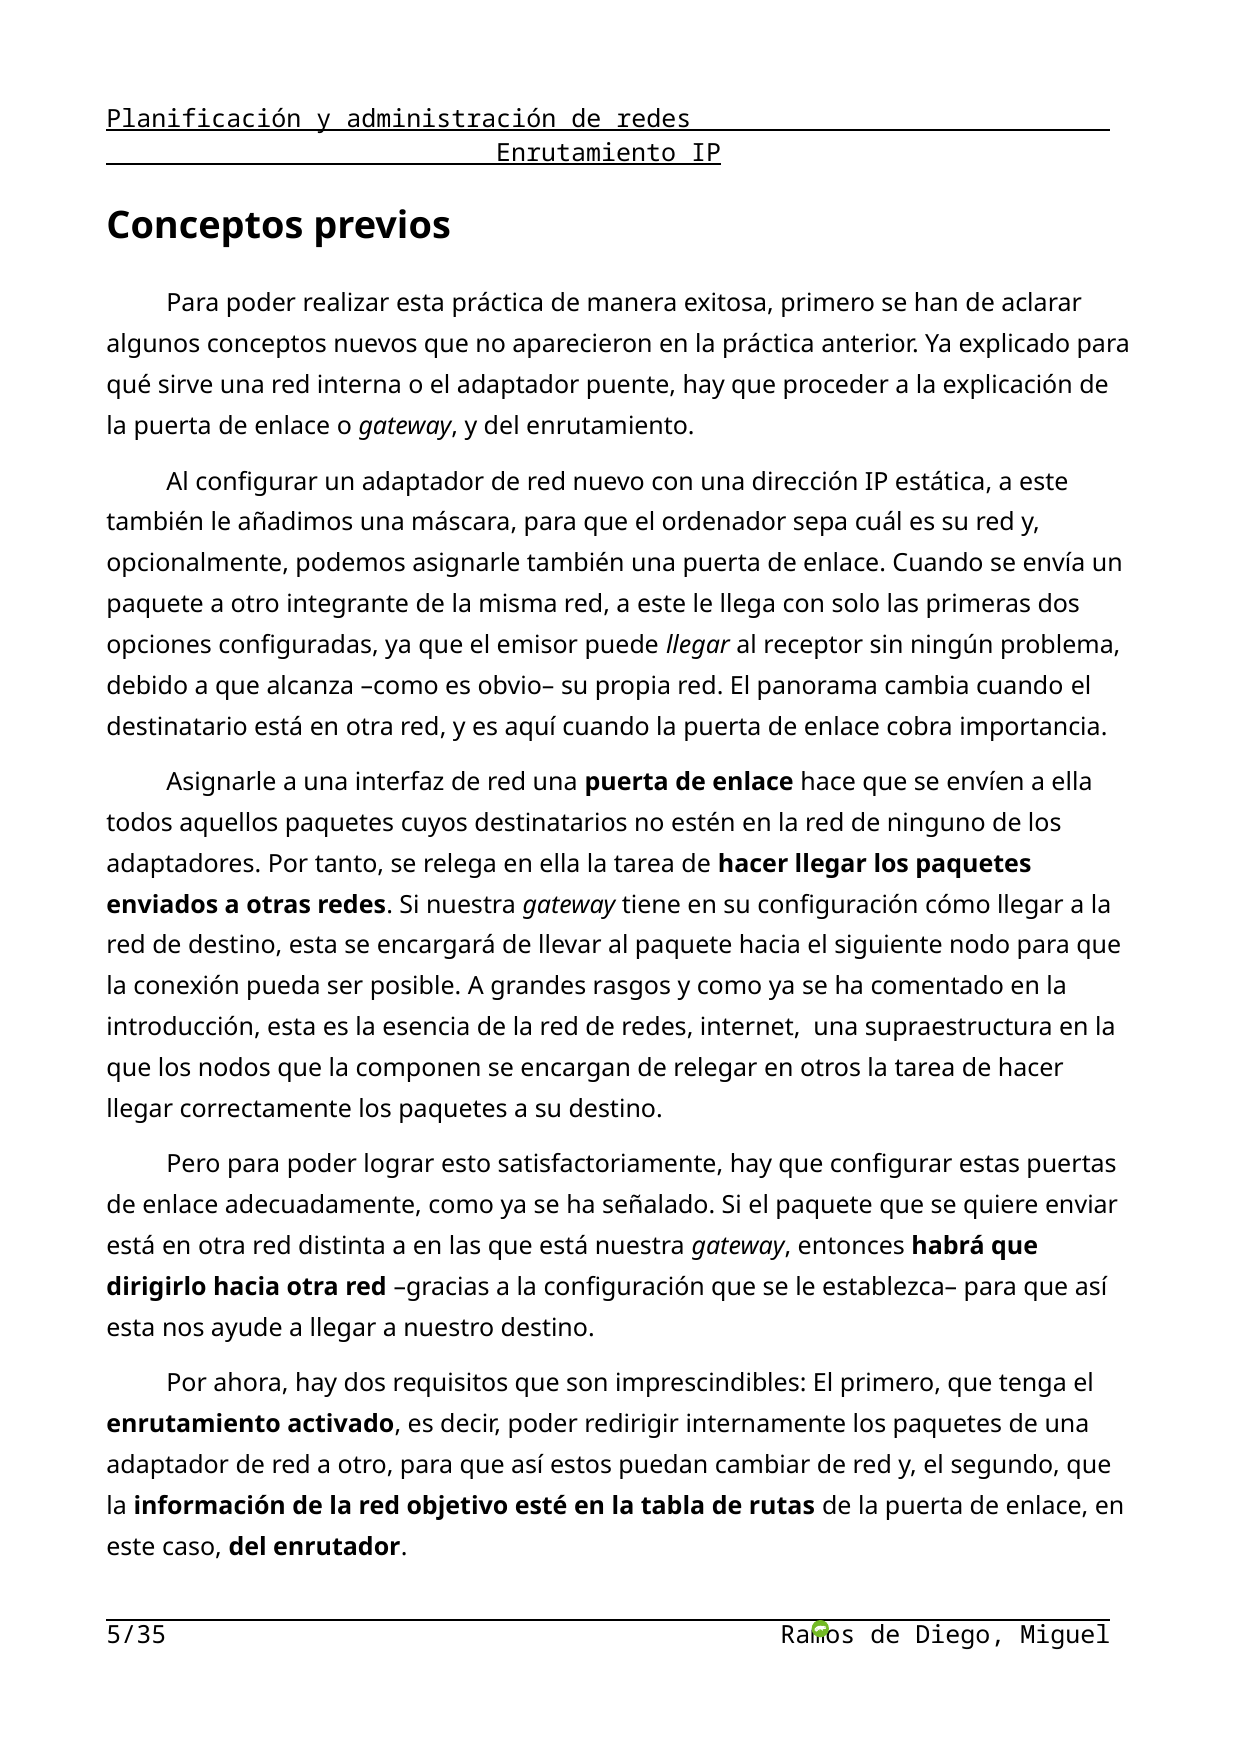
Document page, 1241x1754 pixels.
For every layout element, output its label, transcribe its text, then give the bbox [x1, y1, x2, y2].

subtitle Conceptos previos [106, 198, 1134, 250]
text Para poder realizar esta práctica de manera exitosa, primero se han de aclarar algunos conceptos nuevos que no aparecieron en la práctica anterior. Ya explicado para qué sirve una red interna o el adaptador puente, hay que proceder a la explicación de la puerta de enlace o gateway, y del enrutamiento. [106, 285, 1134, 442]
text Pero para poder lograr esto satisfactoriamente, hay que configurar estas puertas de enlace adecuadamente, como ya se ha señalado. Si el paquete que se quiere enviar está en otra red distinta a en las que está nuestra gateway, entonces habrá que dirigirlo hacia otra red –gracias a la configuración que se le establezca– para que así esta nos ayude a llegar a nuestro destino. [106, 1146, 1134, 1343]
text Asignarle a una interfaz de red una puerta de enlace hace que se envíen a ella todos aquellos paquetes cuyos destinatarios no estén en la red de ninguno de los adaptadores. Por tanto, se relega en ella la tarea de hacer llegar los paquetes enviados a otras redes. Si nuestra gateway tiene en su configuración cómo llegar a la red de destino, esta se encargará de llevar al paquete hacia el siguiente nodo para que la conexión pueda ser posible. A grandes rasgos y como ya se ha comentado en la introducción, esta es la esencia de la red de redes, internet, una supraestructura en la que los nodos que la componen se encargan de relegar en otros la tarea de hacer llegar correctamente los paquetes a su destino. [106, 764, 1134, 1124]
text Al configurar un adaptador de red nuevo con una dirección IP estática, a este también le añadimos una máscara, para que el ordenador sepa cuál es su red y, opcionalmente, podemos asignarle también una puerta de enlace. Cuando se envía un paquete a otro integrante de la misma red, a este le llega con solo las primeras dos opciones configuradas, ya que el emisor puede llegar al receptor sin ningún problema, debido a que alcanza –como es obvio– su propia red. El panorama cambia cuando el destinatario está en otra red, y es aquí cuando la puerta de enlace cobra importancia. [106, 463, 1134, 742]
text Por ahora, hay dos requisitos que son imprescindibles: El primero, que tenga el enrutamiento activado, es decir, poder redirigir internamente los paquetes de una adaptador de red a otro, para que así estos puedan cambiar de red y, el segundo, que la información de la red objetivo esté en la tabla de rutas de la puerta de enlace, en este caso, del enrutador. [106, 1365, 1134, 1562]
